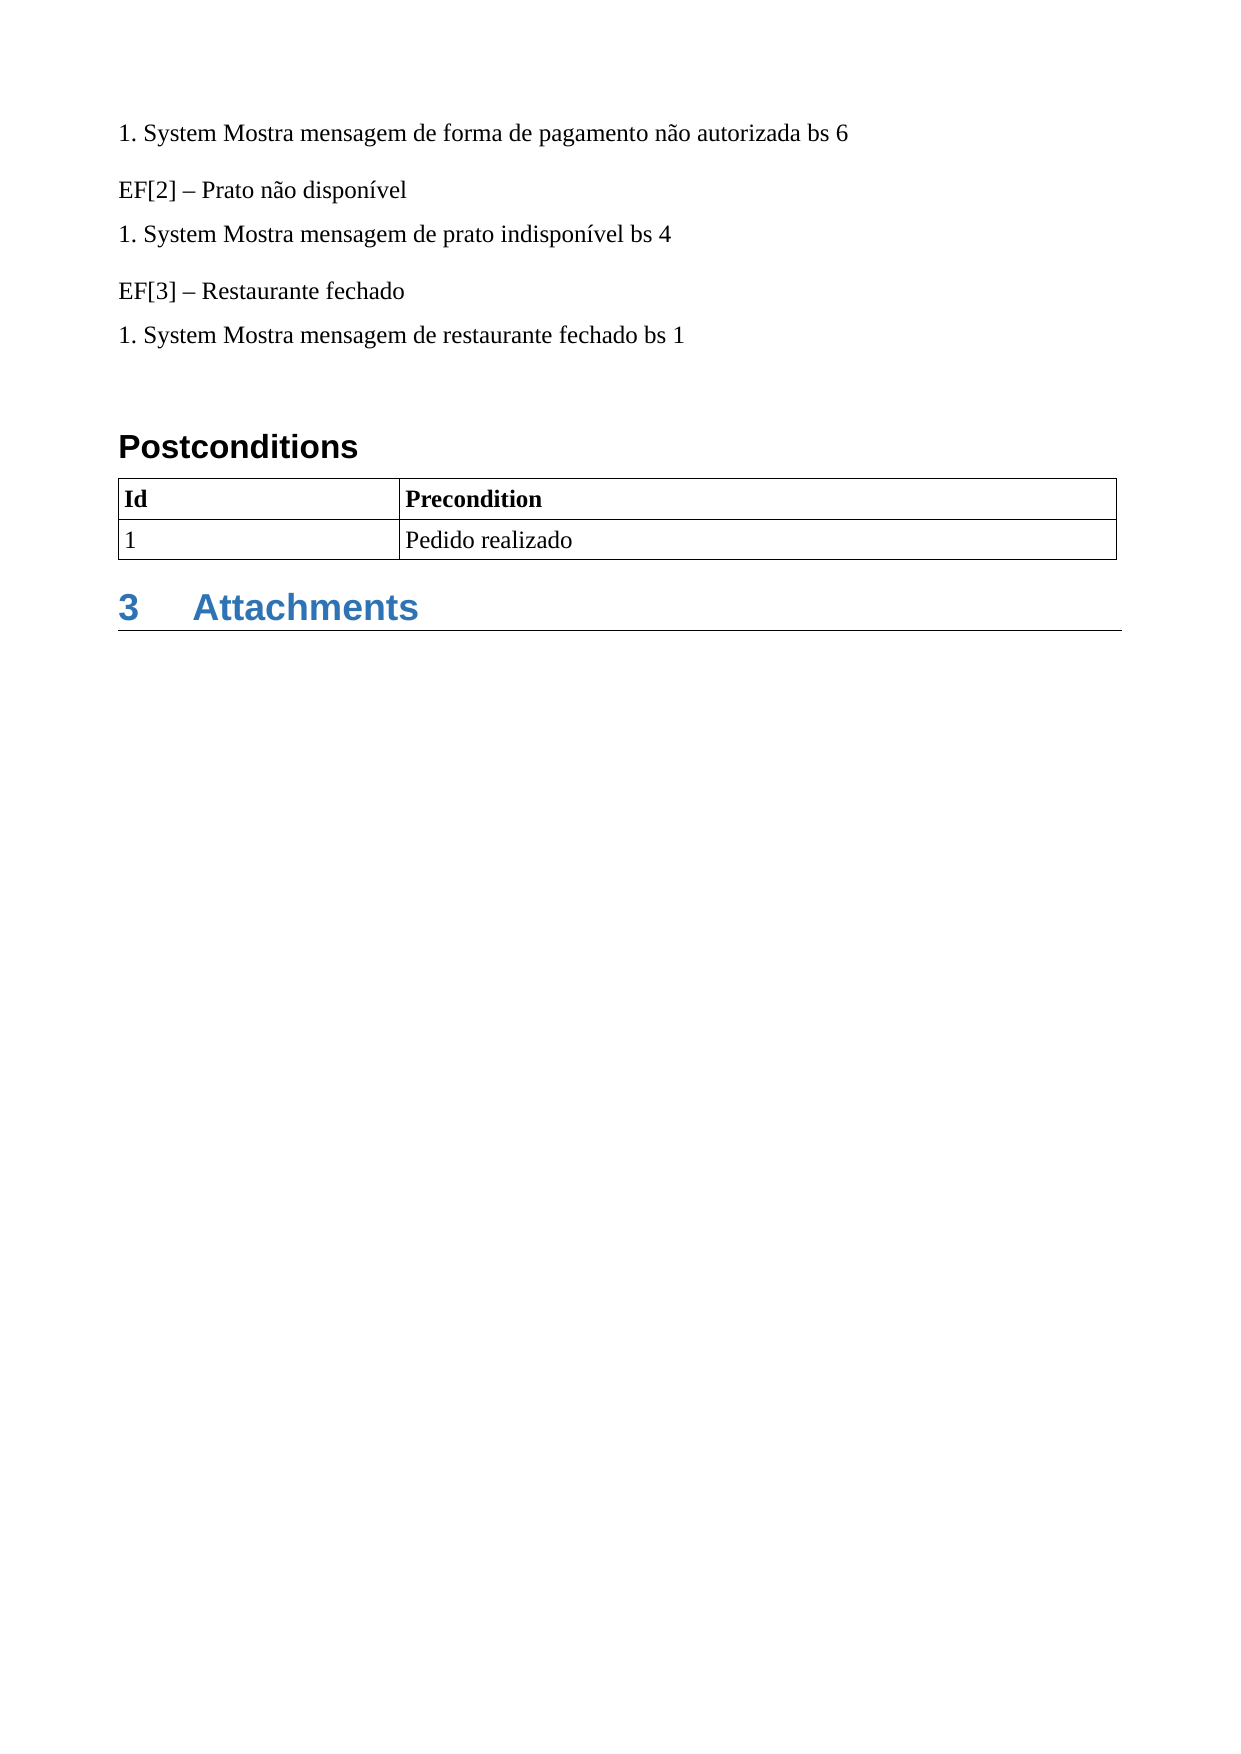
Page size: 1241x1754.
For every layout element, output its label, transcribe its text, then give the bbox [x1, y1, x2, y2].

table_header Precondition [400, 479, 1116, 518]
text 1. System Mostra mensagem de forma de pagamento não autorizada bs 6 [118, 118, 1122, 147]
table_header Id [119, 479, 399, 518]
table_cell Pedido realizado [400, 520, 1116, 559]
text 1. System Mostra mensagem de prato indisponível bs 4 [118, 219, 1122, 248]
subtitle Attachments [118, 585, 1122, 630]
text 1. System Mostra mensagem de restaurante fechado bs 1 [118, 320, 1122, 348]
subtitle Postconditions [118, 427, 1122, 465]
table_cell 1 [119, 520, 399, 559]
text EF[2] – Prato não disponível [118, 176, 1122, 204]
text EF[3] – Restaurante fechado [118, 276, 1122, 305]
